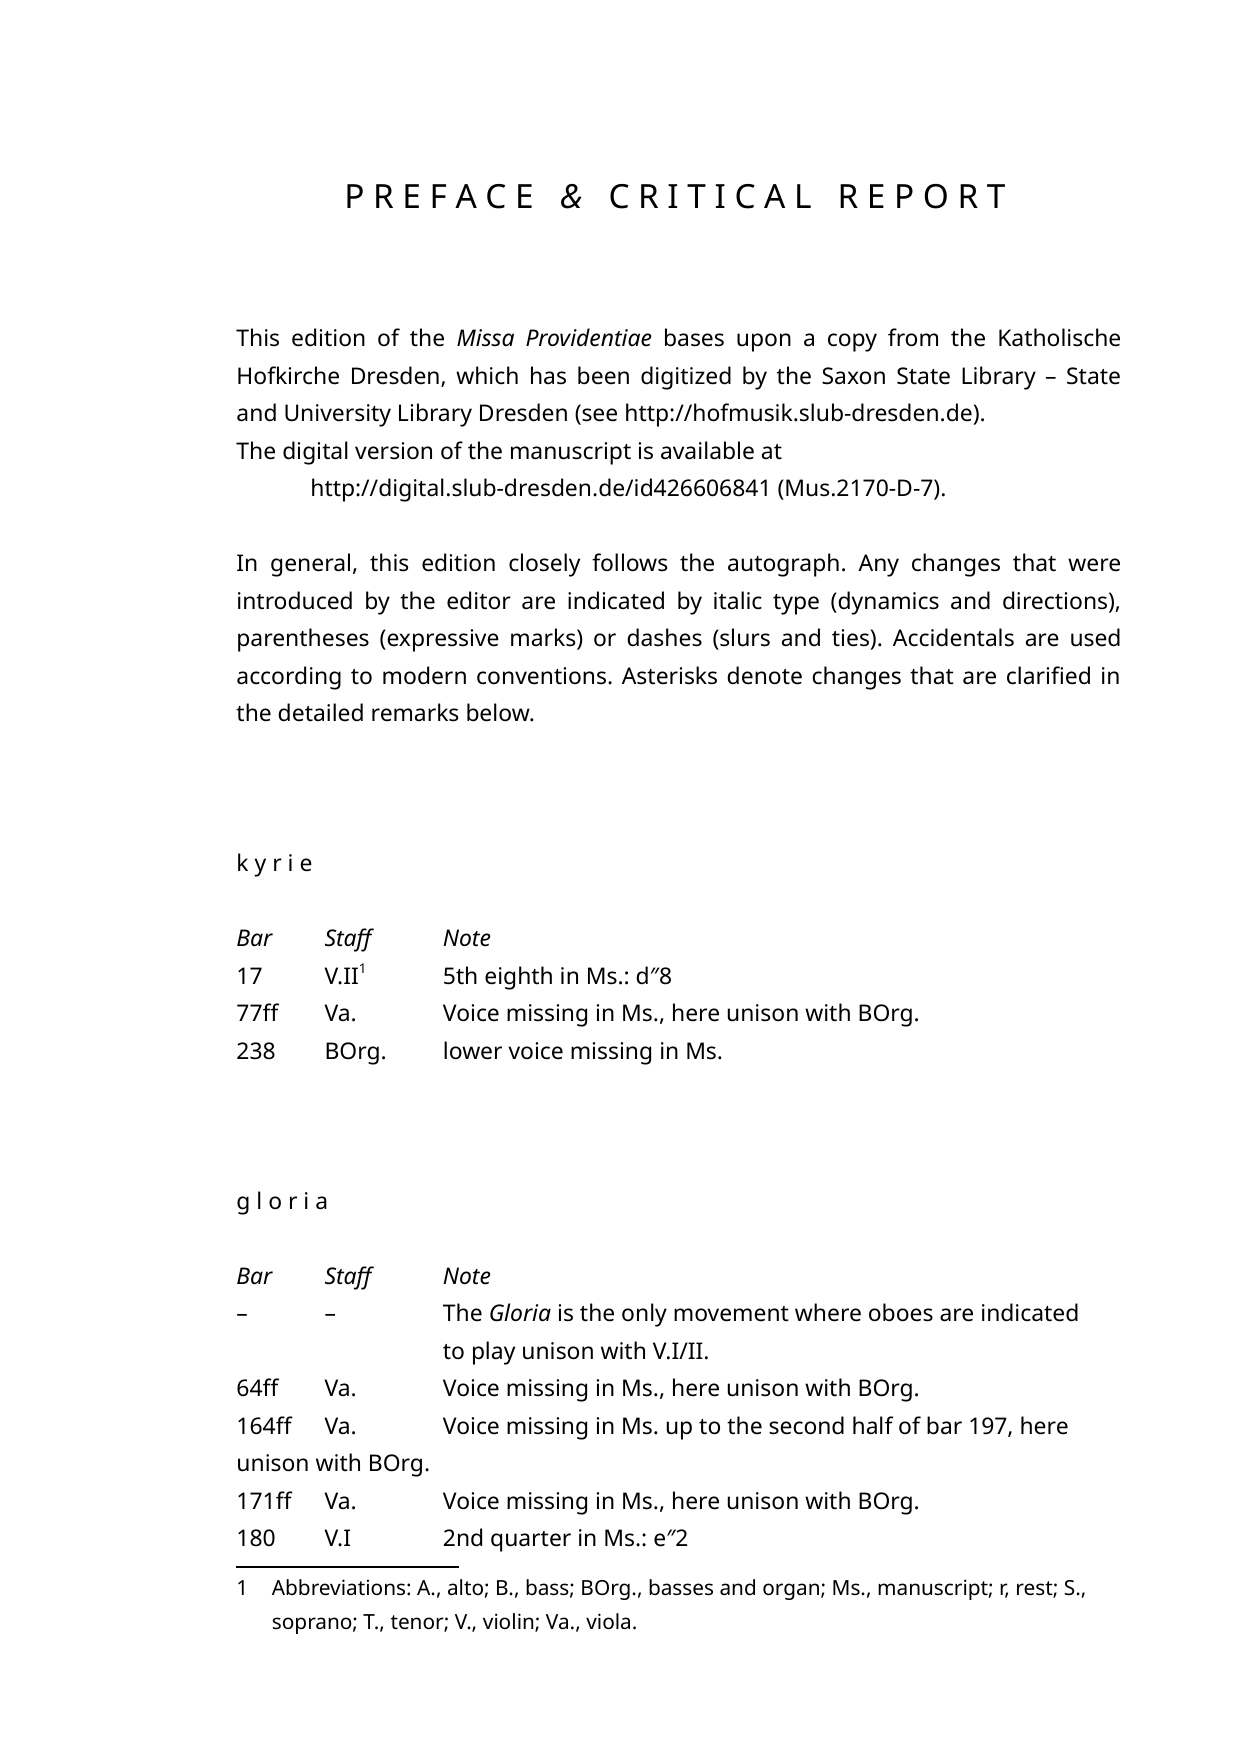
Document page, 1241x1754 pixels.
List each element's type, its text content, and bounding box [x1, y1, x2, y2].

text P R E F A C E & C R I T I C A L R E P O R T [236, 173, 1122, 218]
text This edition of the Missa Providentiae bases upon a copy from the Katholische Hofkirche Dresden, which has been digitized by the Saxon State Library – State and University Library Dresden (see http://hofmusik.slub-dresden.de). [236, 322, 1122, 429]
text 180 V.I 2nd quarter in Ms.: e″2 [236, 1522, 1122, 1554]
text 77ff Va. Voice missing in Ms., here unison with BOrg. 238 BOrg. lower voice missing in Ms. g l o r i a [236, 997, 1122, 1216]
text Bar Staff Note – – The Gloria is the only movement where oboes are indicated to play unison with V.I/II. 64ff Va. Voice missing in Ms., here unison with BOrg. [236, 1260, 1122, 1404]
text 171ff Va. Voice missing in Ms., here unison with BOrg. [236, 1485, 1122, 1516]
text In general, this edition closely follows the autograph. Any changes that were introduced by the editor are indicated by italic type (dynamics and directions), parentheses (expressive marks) or dashes (slurs and ties). Accidentals are used according to modern conventions. Asterisks denote changes that are clarified in the detailed remarks below. [236, 547, 1122, 729]
text 164ff Va. Voice missing in Ms. up to the second half of bar 197, here unison with BOrg. [236, 1410, 1122, 1479]
text The digital version of the manuscript is available at http://digital.slub-dresden.de/id426606841 (Mus.2170-D-7). [236, 435, 1122, 504]
text Bar Staff Note 17 V.II 5th eighth in Ms.: d″8 [236, 922, 1122, 991]
text Abbreviations: A., alto; B., bass; BOrg., basses and organ; Ms., manuscript; r, rest; S., soprano; T., tenor; V., violin; Va., viola. [236, 1573, 1122, 1636]
text k y r i e [236, 847, 1122, 879]
